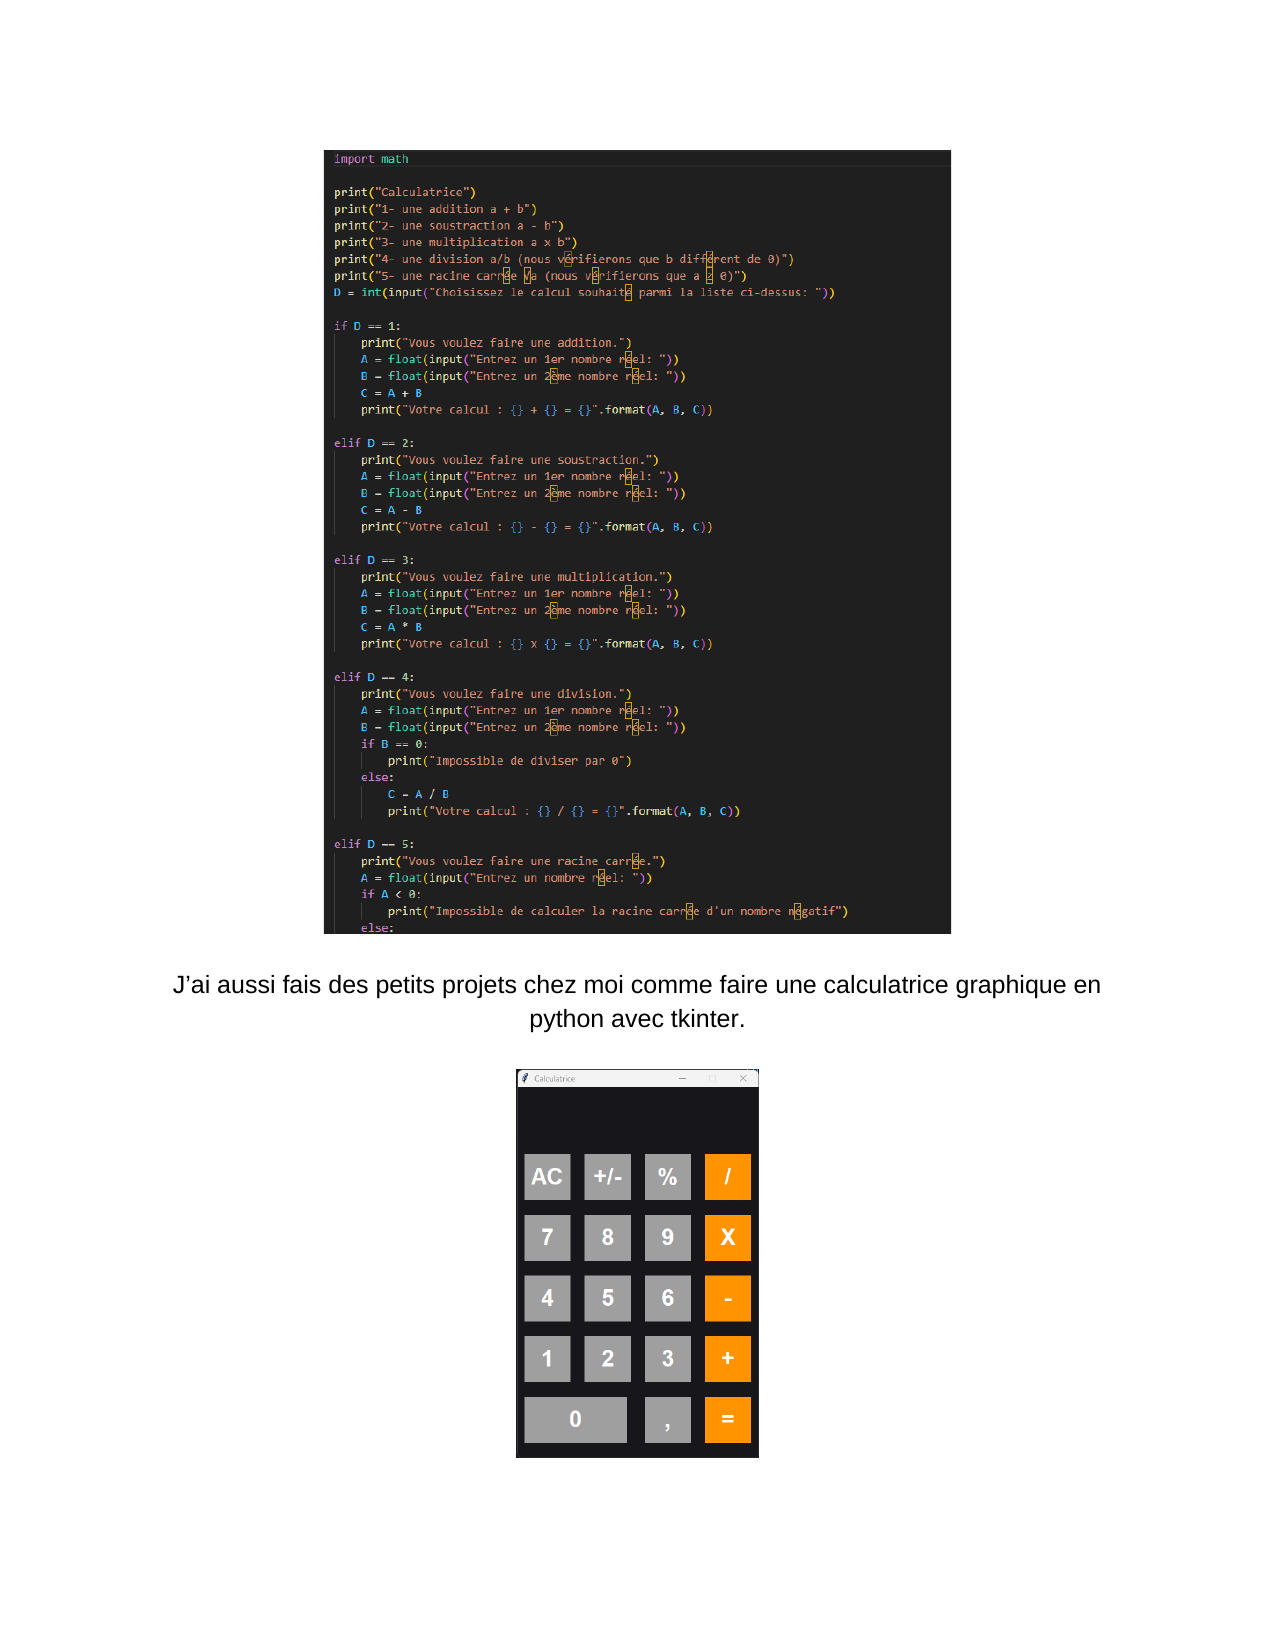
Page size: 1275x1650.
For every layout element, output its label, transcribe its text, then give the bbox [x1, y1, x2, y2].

picture [323, 150, 952, 934]
picture [516, 1069, 759, 1458]
text J’ai aussi fais des petits projets chez moi comme faire une calculatrice graphique en python avec tkinter. [150, 150, 1125, 1032]
